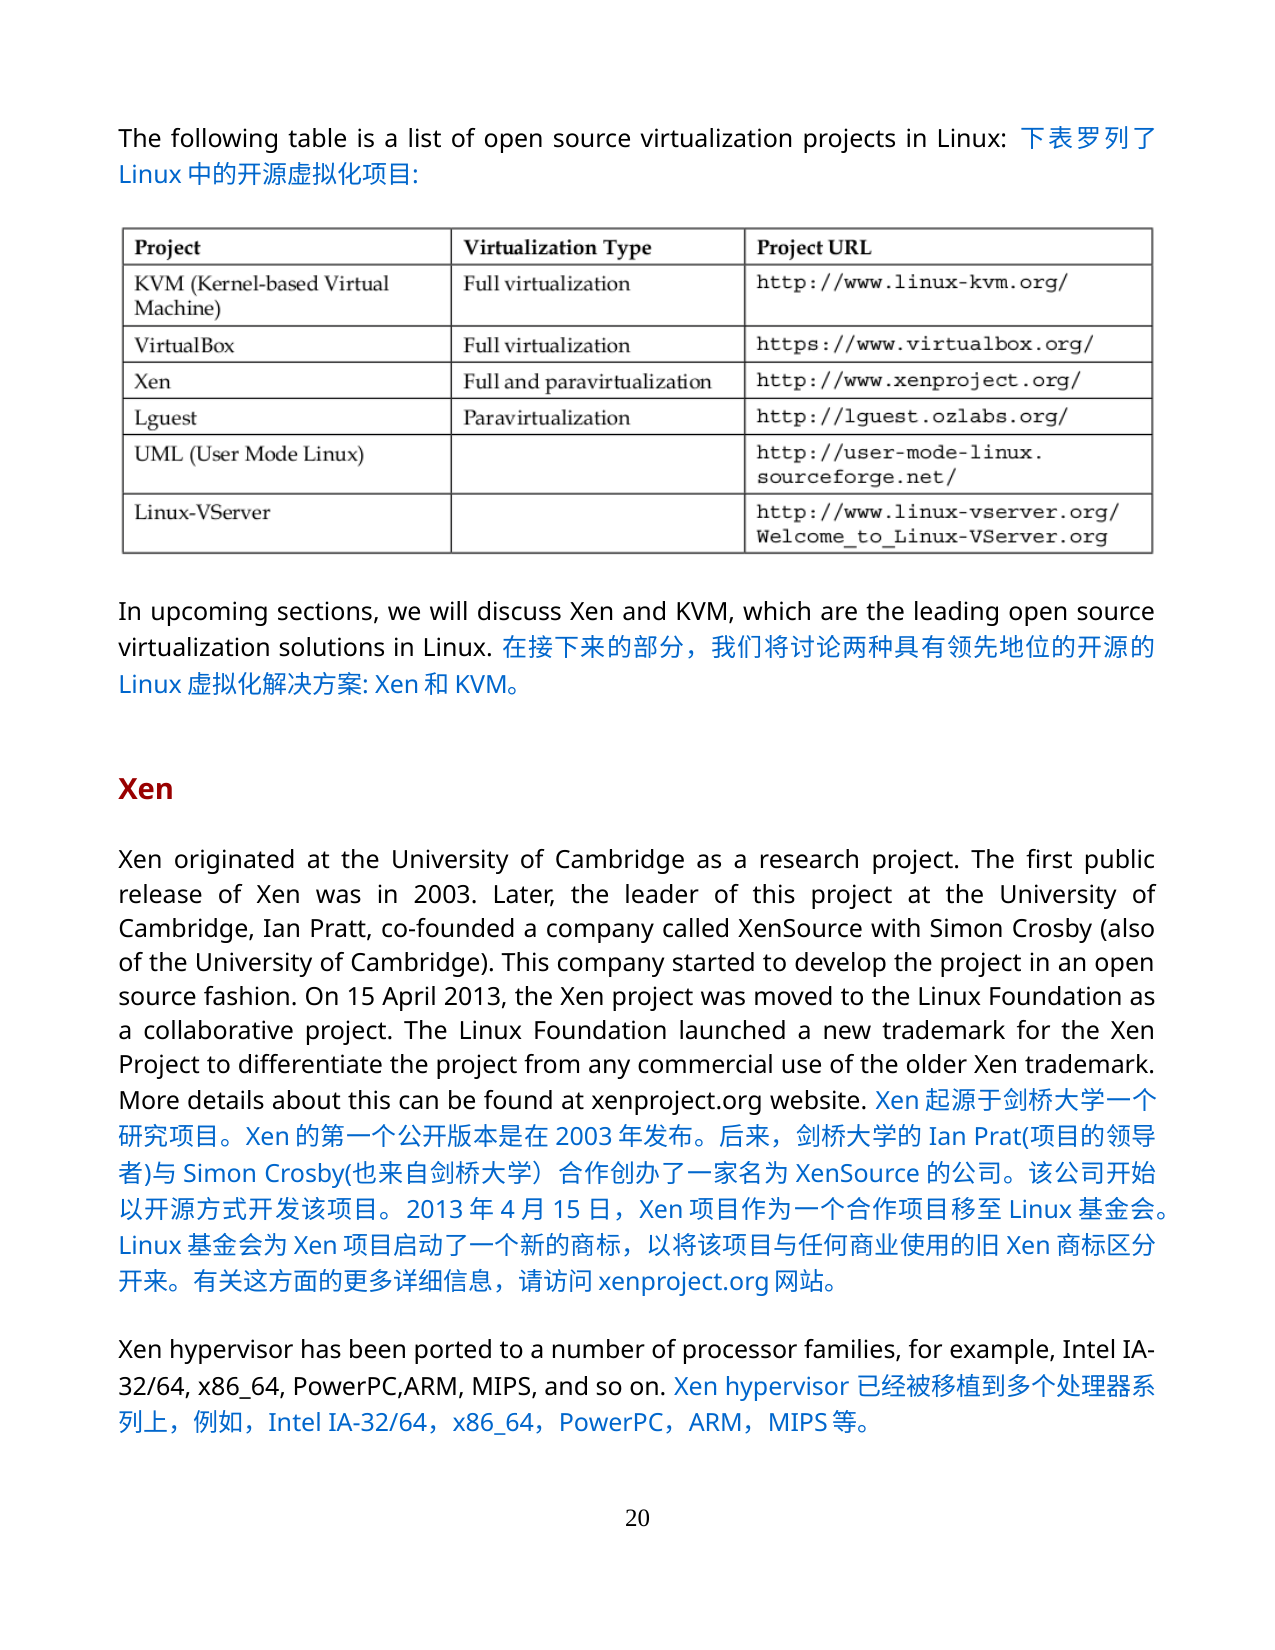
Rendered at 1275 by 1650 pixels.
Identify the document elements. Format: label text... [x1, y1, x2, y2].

text Xen [118, 768, 1157, 808]
text Xen hypervisor has been ported to a number of processor families, for example, Intel IA-32/64, x86_64, PowerPC,ARM, MIPS, and so on. Xen hypervisor 已经被移植到多个处理器系列上，例如，Intel IA-32/64，x86_64，PowerPC，ARM，MIPS等。 [118, 1332, 1157, 1439]
text In upcoming sections, we will discuss Xen and KVM, which are the leading open source virtualization solutions in Linux. 在接下来的部分，我们将讨论两种具有领先地位的开源的Linux虚拟化解决方案: Xen和KVM。 [118, 594, 1157, 700]
text The following table is a list of open source virtualization projects in Linux: 下表罗列了Linux中的开源虚拟化项目: [118, 118, 1157, 191]
picture [118, 224, 1157, 560]
text Xen originated at the University of Cambridge as a research project. The first public release of Xen was in 2003. Later, the leader of this project at the University of Cambridge, Ian Pratt, co-founded a company called XenSource with Simon Crosby (also of the University of Cambridge). This company started to develop the project in an open source fashion. On 15 April 2013, the Xen project was moved to the Linux Foundation as a collaborative project. The Linux Foundation launched a new trademark for the Xen Project to differentiate the project from any commercial use of the older Xen trademark. More details about this can be found at xenproject.org website. Xen起源于剑桥大学一个研究项目。Xen的第一个公开版本是在2003年发布。后来，剑桥大学的Ian Prat(项目的领导者)与Simon Crosby(也来自剑桥大学）合作创办了一家名为XenSource的公司。该公司开始以开源方式开发该项目。2013年4月15日，Xen项目作为一个合作项目移至Linux基金会。Linux基金会为Xen项目启动了一个新的商标，以将该项目与任何商业使用的旧Xen商标区分开来。有关这方面的更多详细信息，请访问xenproject.org网站。 [118, 842, 1157, 1298]
